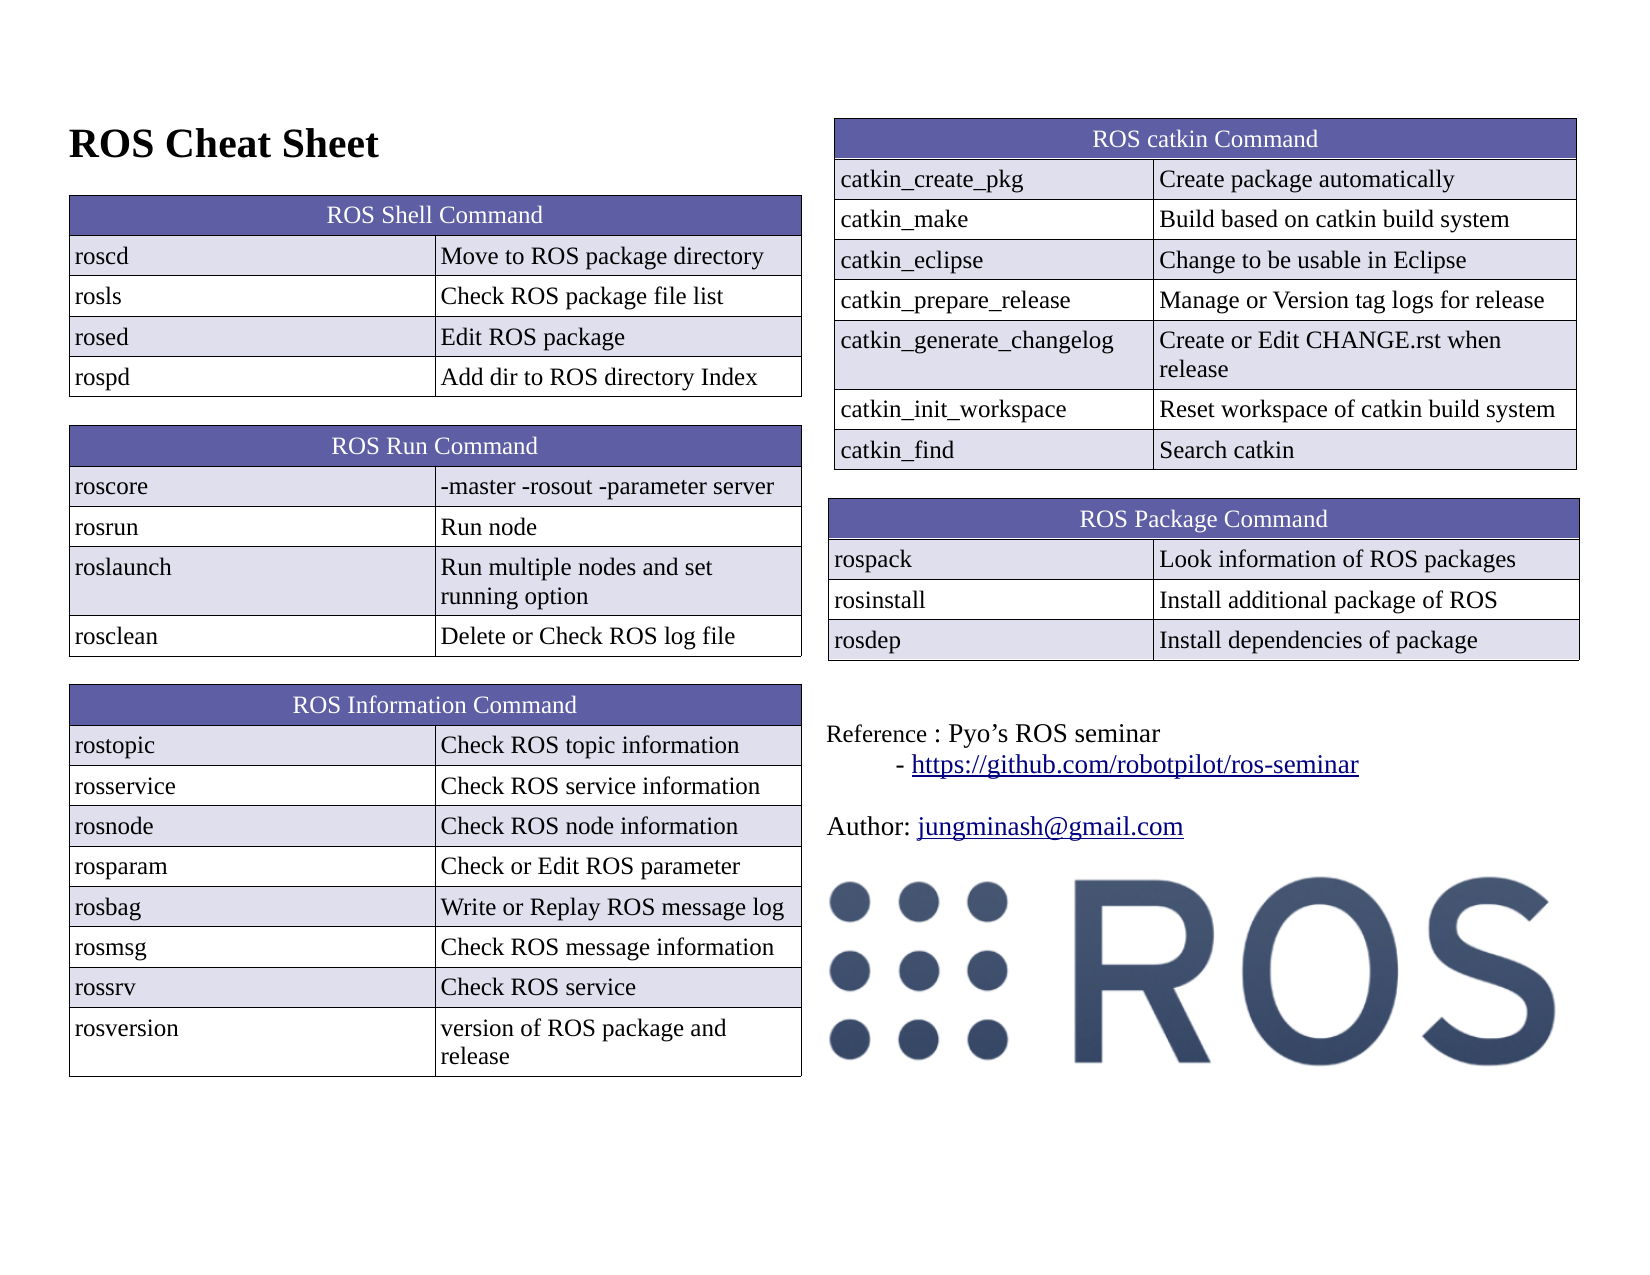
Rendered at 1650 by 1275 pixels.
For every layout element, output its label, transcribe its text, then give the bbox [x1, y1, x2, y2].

table_cell Reset workspace of catkin build system [1154, 390, 1576, 429]
text Author: jungminash@gmail.com [802, 811, 1533, 842]
table_cell Check ROS message information [436, 927, 801, 967]
table_cell rossrv [70, 968, 435, 1007]
table_cell Check or Edit ROS parameter [436, 847, 801, 886]
table_cell catkin_prepare_release [835, 280, 1153, 320]
table_cell rosnode [70, 806, 435, 846]
table_cell Run multiple nodes and set running option [436, 547, 801, 615]
picture [825, 868, 1558, 1084]
table_cell catkin_find [835, 430, 1153, 469]
table_header ROS Package Command [829, 499, 1579, 538]
table_cell rosbag [70, 887, 435, 926]
table_cell Move to ROS package directory [436, 236, 801, 275]
table_cell Install dependencies of package [1154, 620, 1579, 659]
table_cell Change to be usable in Eclipse [1154, 240, 1576, 279]
table_cell rosed [70, 317, 435, 356]
table_cell Check ROS node information [436, 806, 801, 846]
table_cell rosmsg [70, 927, 435, 967]
table_cell Search catkin [1154, 430, 1576, 469]
table_header ROS Run Command [70, 426, 801, 466]
table_cell catkin_generate_changelog [835, 321, 1153, 389]
text Reference : Pyo’s ROS seminar [802, 717, 1533, 748]
table_cell catkin_eclipse [835, 240, 1153, 279]
table_cell rosservice [70, 766, 435, 805]
table_cell Write or Replay ROS message log [436, 887, 801, 926]
table_cell rosdep [829, 620, 1153, 659]
table_cell catkin_init_workspace [835, 390, 1153, 429]
table_cell Install additional package of ROS [1154, 580, 1579, 619]
table_cell Run node [436, 507, 801, 546]
table_cell Build based on catkin build system [1154, 200, 1576, 239]
table_cell Manage or Version tag logs for release [1154, 280, 1576, 320]
table_cell roscd [70, 236, 435, 275]
table_cell rospack [829, 540, 1153, 579]
table_cell Edit ROS package [436, 317, 801, 356]
table_cell rosrun [70, 507, 435, 546]
table_cell rosparam [70, 847, 435, 886]
table_cell rospd [70, 357, 435, 396]
table_header ROS Information Command [70, 685, 801, 725]
table_cell roslaunch [70, 547, 435, 615]
text - https://github.com/robotpilot/ros-seminar [802, 748, 1533, 779]
table_cell Delete or Check ROS log file [436, 616, 801, 656]
text ROS Cheat Sheet [69, 118, 801, 166]
table_cell Create package automatically [1154, 160, 1576, 199]
table_cell rosls [70, 276, 435, 316]
table_cell version of ROS package and release [436, 1008, 801, 1076]
table_cell rosclean [70, 616, 435, 656]
table_cell -master -rosout -parameter server [436, 467, 801, 506]
table_cell Check ROS topic information [436, 726, 801, 765]
table_header ROS Shell Command [70, 196, 801, 235]
table_cell Add dir to ROS directory Index [436, 357, 801, 396]
table_cell roscore [70, 467, 435, 506]
table_cell Check ROS service [436, 968, 801, 1007]
table_cell catkin_create_pkg [835, 160, 1153, 199]
table_cell rosversion [70, 1008, 435, 1076]
table_cell catkin_make [835, 200, 1153, 239]
table_cell Check ROS service information [436, 766, 801, 805]
table_cell Look information of ROS packages [1154, 540, 1579, 579]
table_cell rostopic [70, 726, 435, 765]
table_cell Create or Edit CHANGE.rst when release [1154, 321, 1576, 389]
table_cell rosinstall [829, 580, 1153, 619]
table_header ROS catkin Command [835, 119, 1576, 158]
table_cell Check ROS package file list [436, 276, 801, 316]
